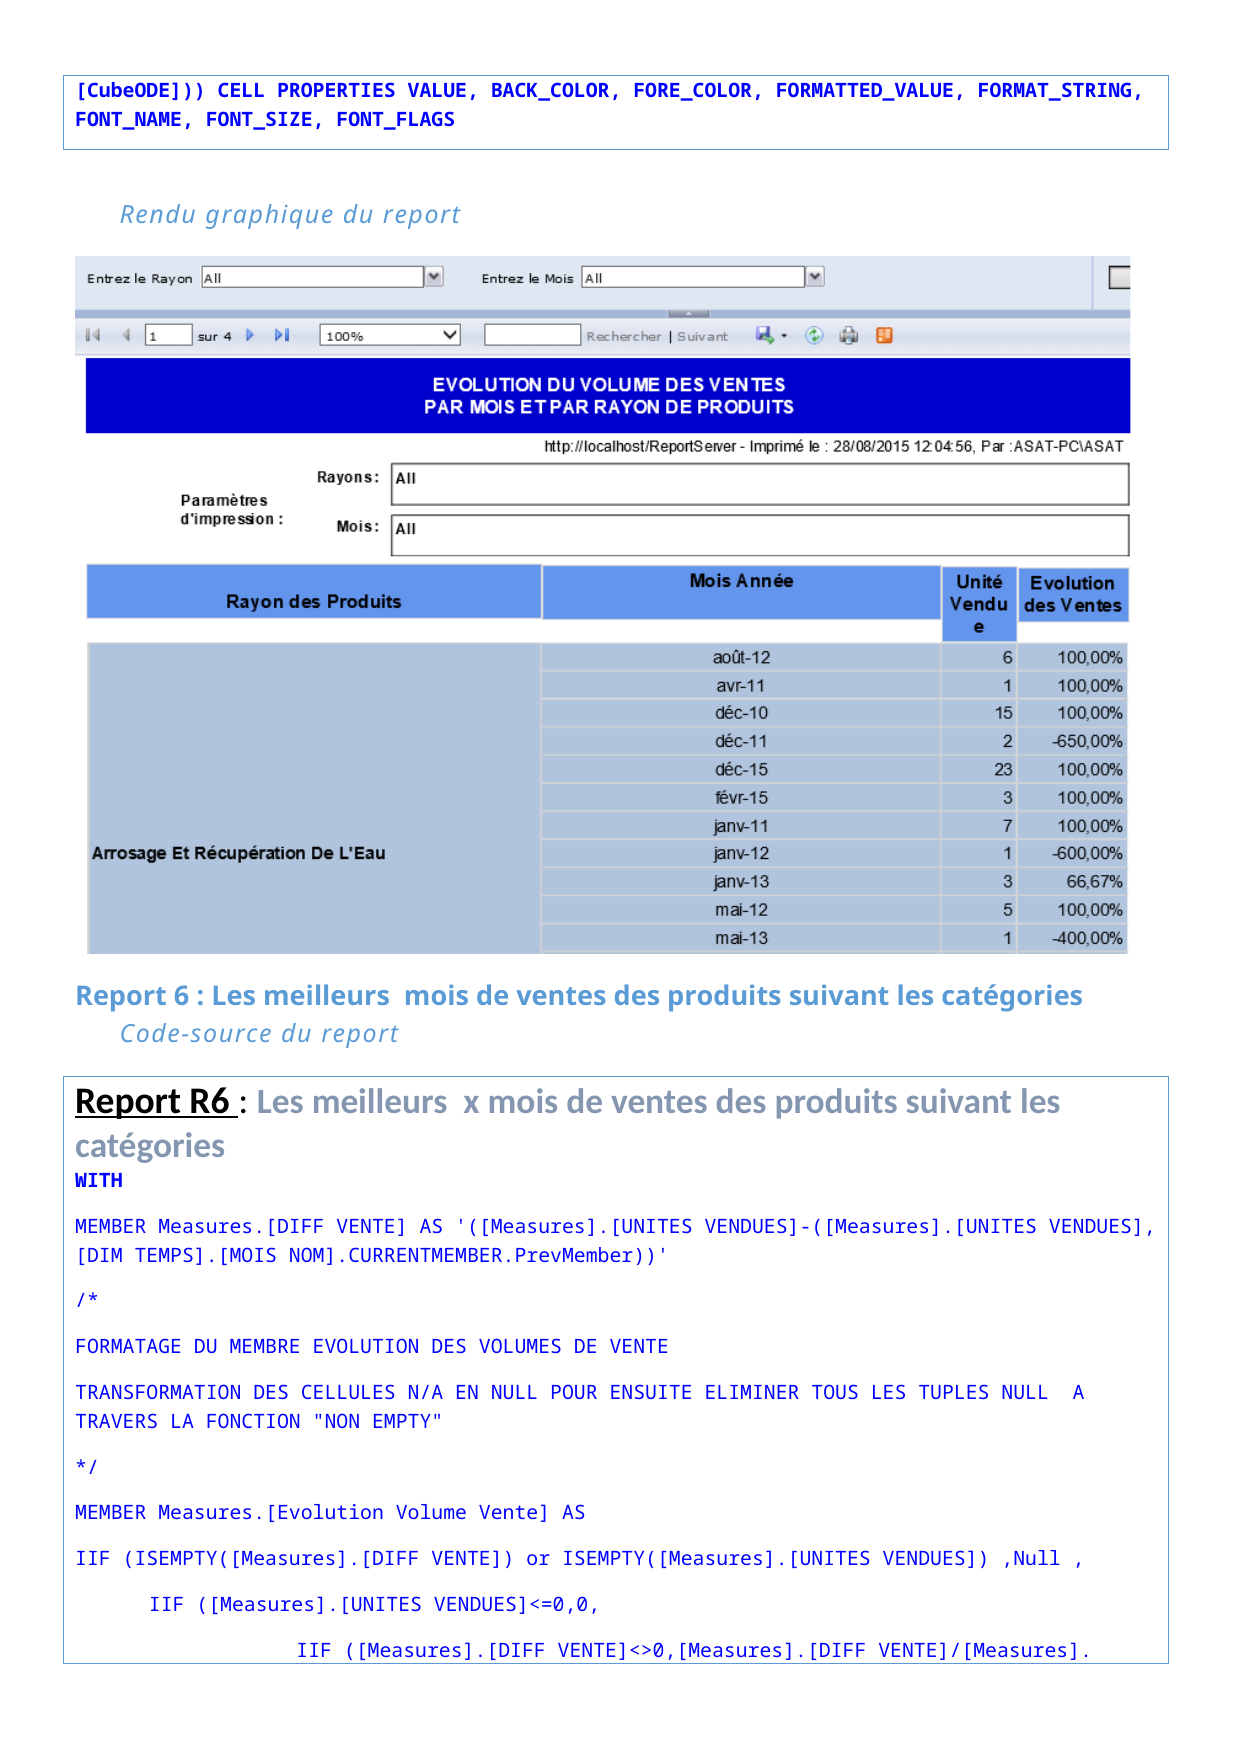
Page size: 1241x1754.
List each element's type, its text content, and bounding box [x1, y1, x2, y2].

picture [75, 256, 1131, 954]
subtitle Report 6 : Les meilleurs mois de ventes des produits suivant les catégories [75, 976, 1165, 1013]
table_header Report R6 : Les meilleurs x mois de ventes des produits suivant les catégories WITH MEMBER Measures.[DIFF VENTE] AS '([Measures].[UNITES VENDUES]-([Measures].[UNITES VENDUES], [DIM TEMPS].[MOIS NOM].CURRENTMEMBER.PrevMember))' /* FORMATAGE DU MEMBRE EVOLUTION DES VOLUMES DE VENTE TRANSFORMATION DES CELLULES N/A EN NULL POUR ENSUITE ELIMINER TOUS LES TUPLES NULL A TRAVERS LA FONCTION "NON EMPTY" */ MEMBER Measures.[Evolution Volume Vente] AS IIF (ISEMPTY([Measures].[DIFF VENTE]) or ISEMPTY([Measures].[UNITES VENDUES]) ,Null , IIF ([Measures].[UNITES VENDUES]<=0,0, IIF ([Measures].[DIFF VENTE]<>0,[Measures].[DIFF VENTE]/[Measures]. [64, 1077, 1168, 1663]
subtitle Rendu graphique du report [119, 197, 1165, 231]
table_header [CubeODE])) CELL PROPERTIES VALUE, BACK_COLOR, FORE_COLOR, FORMATTED_VALUE, FORMAT_STRING, FONT_NAME, FONT_SIZE, FONT_FLAGS [64, 76, 1168, 149]
subtitle Code-source du report [119, 1016, 1165, 1050]
